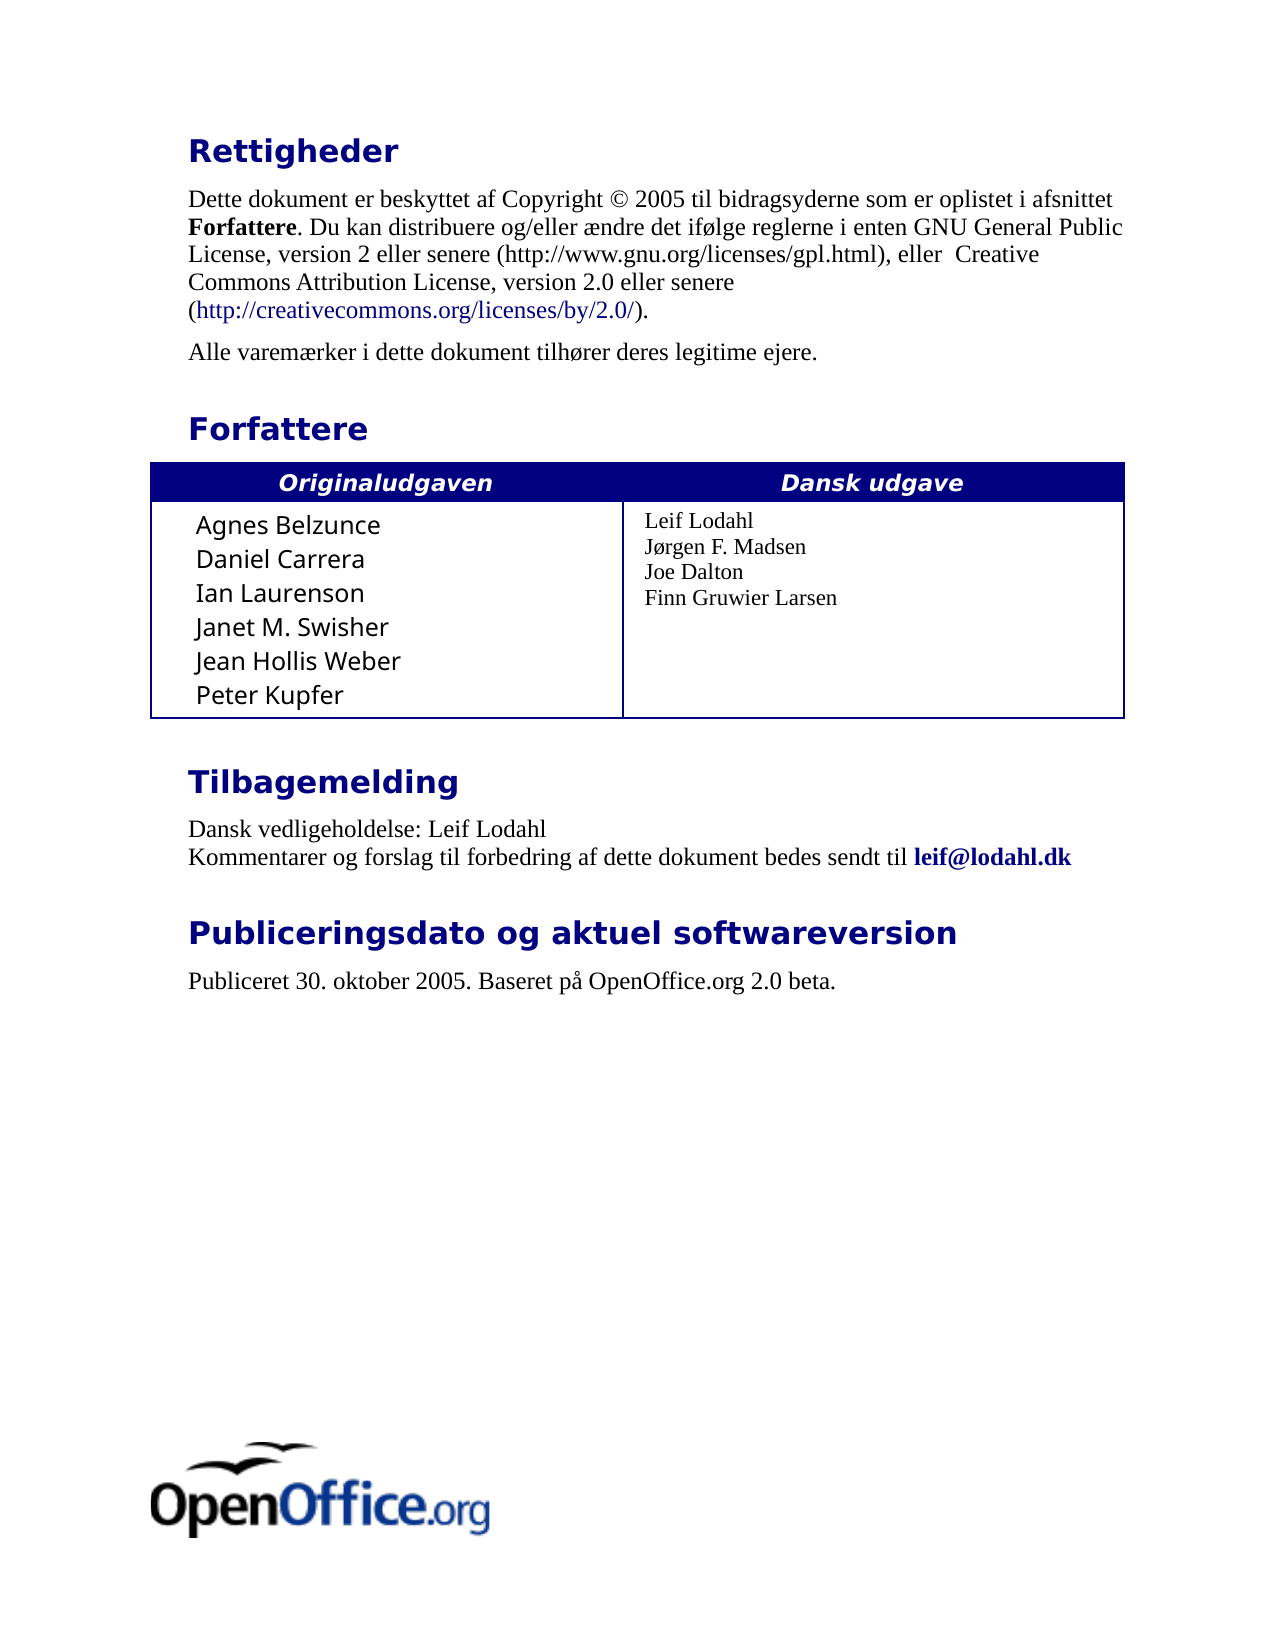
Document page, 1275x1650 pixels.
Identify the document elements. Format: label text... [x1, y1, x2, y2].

text Dansk vedligeholdelse: Leif Lodahl Kommentarer og forslag til forbedring af dette dokument bedes sendt til leif@lodahl.dk [188, 816, 1125, 871]
text Publiceret 30. oktober 2005. Baseret på OpenOffice.org 2.0 beta. [188, 967, 1125, 994]
text Dette dokument er beskyttet af Copyright © 2005 til bidragsyderne som er oplistet i afsnittet Forfattere. Du kan distribuere og/eller ændre det ifølge reglerne i enten GNU General Public License, version 2 eller senere (http://www.gnu.org/licenses/gpl.html), eller Creative Commons Attribution License, version 2.0 eller senere (http://creativecommons.org/licenses/by/2.0/). [188, 185, 1125, 323]
table_cell Agnes Belzunce Daniel Carrera Ian Laurenson Janet M. Swisher Jean Hollis Weber Peter Kupfer [152, 502, 622, 717]
subtitle Publiceringsdato og aktuel softwareversion [188, 916, 1125, 952]
table_header Dansk udgave [624, 464, 1123, 502]
table_cell Leif Lodahl Jørgen F. Madsen Joe Dalton Finn Gruwier Larsen [624, 502, 1123, 717]
subtitle Tilbagemelding [188, 764, 1125, 801]
subtitle Forfattere [188, 411, 1125, 447]
subtitle Rettigheder [188, 134, 1125, 170]
picture [150, 1442, 490, 1538]
text Alle varemærker i dette dokument tilhører deres legitime ejere. [188, 338, 1125, 366]
table_header Originaludgaven [152, 464, 622, 502]
